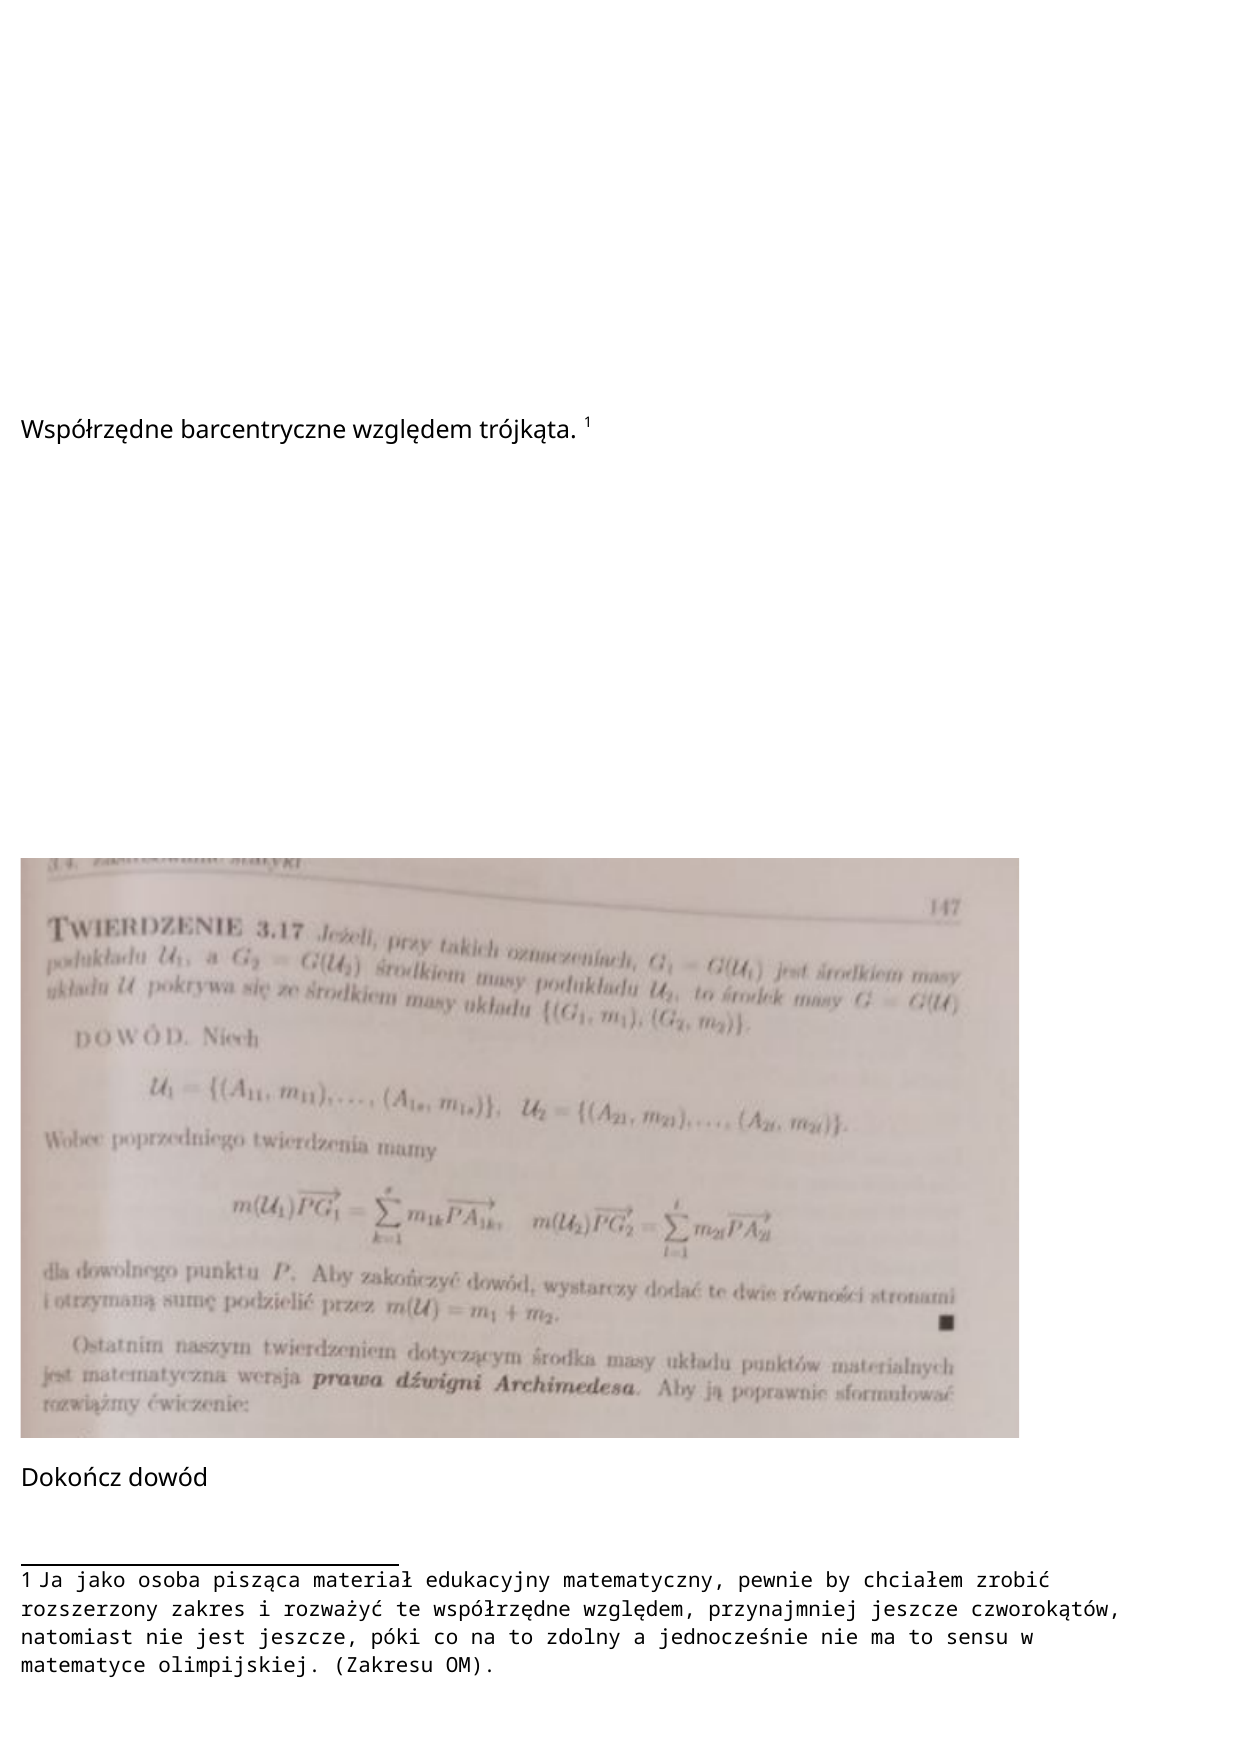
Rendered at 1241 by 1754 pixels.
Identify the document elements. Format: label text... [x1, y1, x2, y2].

text Współrzędne barcentryczne względem trójkąta. [21, 411, 1165, 446]
text Ja jako osoba pisząca materiał edukacyjny matematyczny, pewnie by chciałem zrobić rozszerzony zakres i rozważyć te współrzędne względem, przynajmniej jeszcze czworokątów, natomiast nie jest jeszcze, póki co na to zdolny a jednocześnie nie ma to sensu w matematyce olimpijskiej. (Zakresu OM). [21, 1565, 1165, 1679]
text Dokończ dowód [21, 1460, 1165, 1494]
